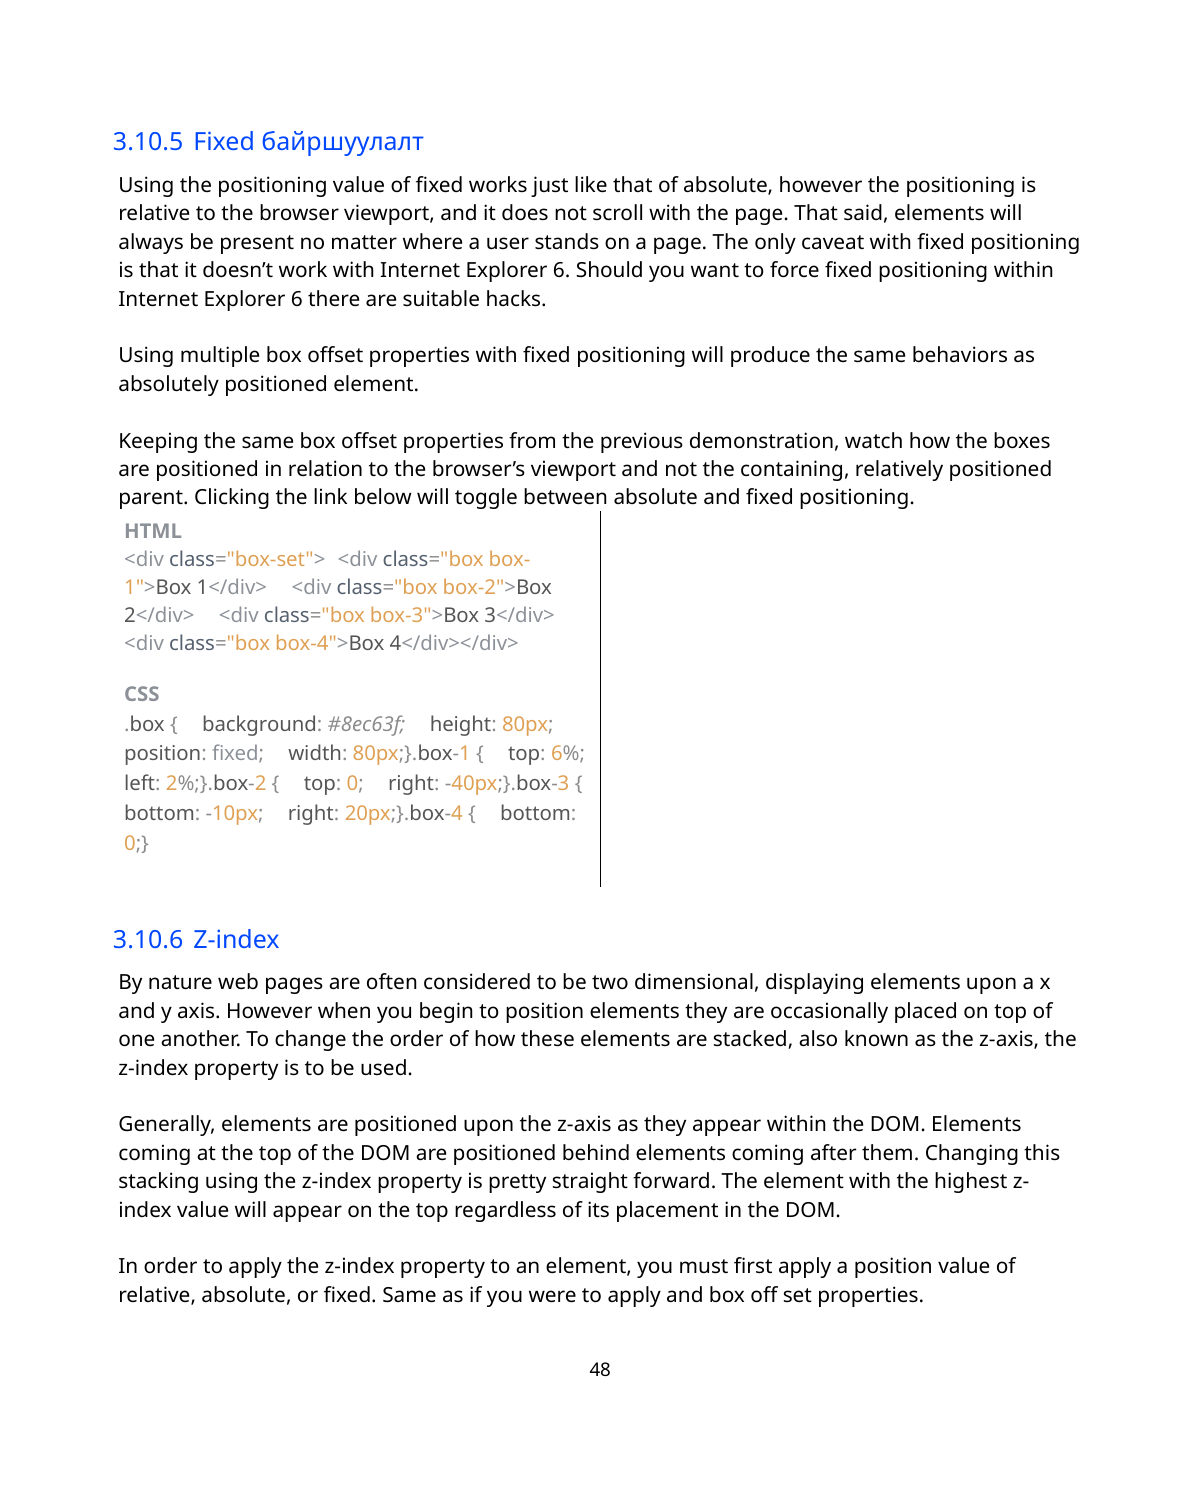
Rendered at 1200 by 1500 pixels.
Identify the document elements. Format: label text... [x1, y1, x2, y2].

subtitle Fixed байршуулалт [106, 124, 1082, 158]
text Keeping the same box offset properties from the previous demonstration, watch how the boxes are positioned in relation to the browser’s viewport and not the containing, relatively positioned parent. Clicking the link below will toggle between absolute and fixed positioning. [118, 426, 1082, 511]
text Generally, elements are positioned upon the z-axis as they appear within the DOM. Elements coming at the top of the DOM are positioned behind elements coming after them. Changing this stacking using the z-index property is pretty straight forward. The element with the highest z-index value will appear on the top regardless of its placement in the DOM. [118, 1109, 1082, 1223]
table_header HTML <div class="box-set"> <div class="box box-1">Box 1</div> <div class="box box-2">Box 2</div> <div class="box box-3">Box 3</div> <div class="box box-4">Box 4</div></div> CSS .box { background: #8ec63f; height: 80px; position: fixed; width: 80px;}.box-1 { top: 6%; left: 2%;}.box-2 { top: 0; right: -40px;}.box-3 { bottom: -10px; right: 20px;}.box-4 { bottom: 0;} [118, 511, 600, 887]
text By nature web pages are often considered to be two dimensional, displaying elements upon a x and y axis. However when you begin to position elements they are occasionally placed on top of one another. To change the order of how these elements are stacked, also known as the z-axis, the z-index property is to be used. [118, 967, 1082, 1081]
text In order to apply the z-index property to an element, you must first apply a position value of relative, absolute, or fixed. Same as if you were to apply and box off set properties. [118, 1252, 1082, 1308]
table_header [601, 511, 1082, 887]
text Using the positioning value of fixed works just like that of absolute, however the positioning is relative to the browser viewport, and it does not scroll with the page. That said, elements will always be present no matter where a user stands on a page. The only caveat with fixed positioning is that it doesn’t work with Internet Explorer 6. Should you want to force fixed positioning within Internet Explorer 6 there are suitable hacks. [118, 170, 1082, 312]
subtitle Z-index [106, 921, 1082, 956]
text Using multiple box offset properties with fixed positioning will produce the same behaviors as absolutely positioned element. [118, 341, 1082, 397]
